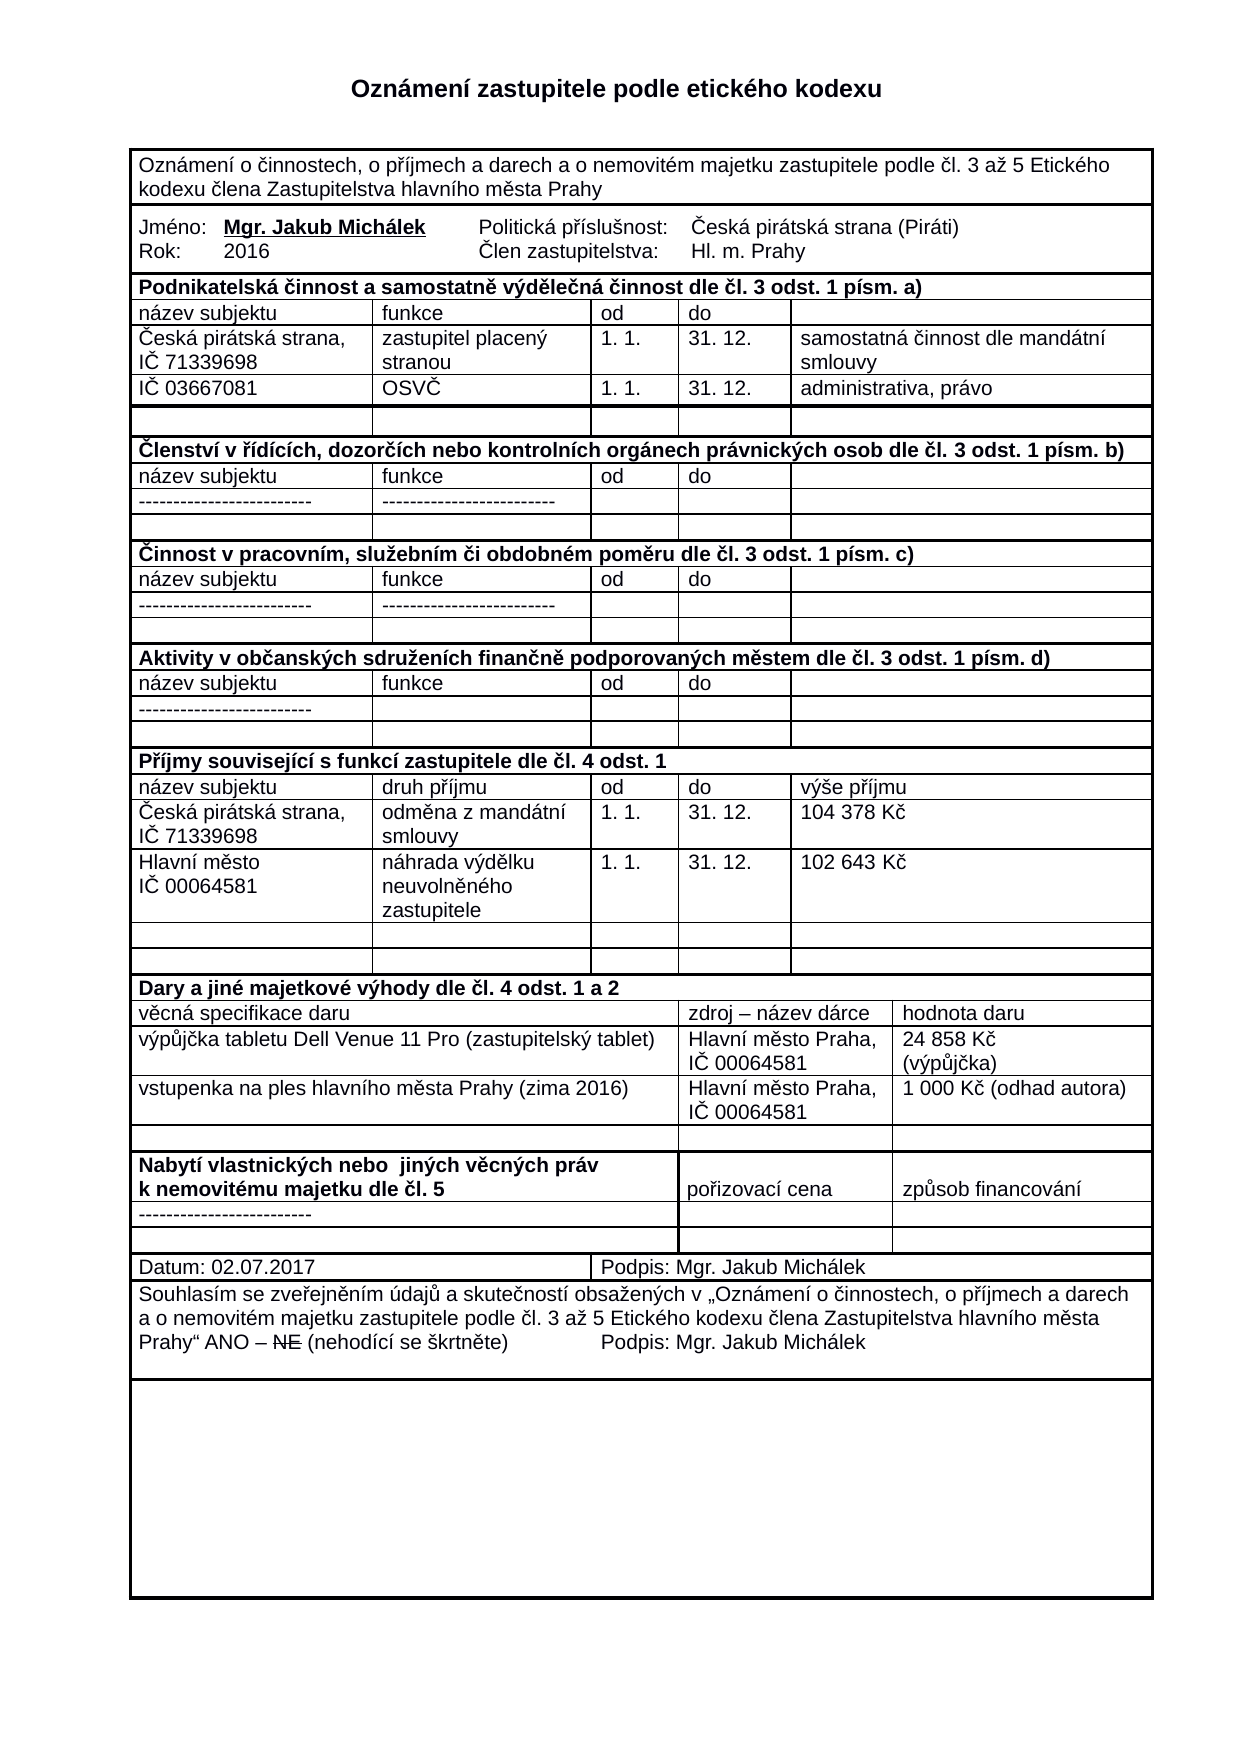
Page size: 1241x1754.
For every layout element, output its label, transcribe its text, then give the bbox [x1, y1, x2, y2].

table_cell 1 000 Kč (odhad autora) [893, 1076, 1151, 1124]
table_cell 31. 12. [679, 375, 790, 404]
table_cell od [592, 775, 678, 798]
table_cell [679, 489, 790, 513]
table_cell 31. 12. [679, 850, 790, 921]
table_header Oznámení o činnostech, o příjmech a darech a o nemovitém majetku zastupitele podle čl. 3 až 5 Etického kodexu člena Zastupitelstva hlavního města Prahy [132, 151, 1151, 203]
table_cell [132, 1126, 678, 1149]
table_cell [592, 949, 678, 972]
table_cell [792, 300, 1151, 324]
table_cell ------------------------- [132, 593, 372, 617]
table_cell 24 858 Kč (výpůjčka) [893, 1027, 1151, 1074]
table_cell pořizovací cena [680, 1153, 892, 1201]
table_cell [132, 923, 372, 947]
table_cell funkce [373, 300, 590, 324]
table_cell [792, 515, 1151, 539]
table_cell název subjektu [132, 300, 372, 324]
table_cell do [679, 300, 790, 324]
table_cell způsob financování [893, 1153, 1151, 1201]
table_cell náhrada výdělku neuvolněného zastupitele [373, 850, 590, 921]
table_cell [792, 489, 1151, 513]
table_cell [373, 618, 590, 642]
table_cell do [679, 671, 790, 695]
table_cell 1. 1. [592, 850, 678, 921]
table_cell [792, 949, 1151, 972]
table_cell [373, 408, 590, 435]
table_cell do [679, 567, 790, 591]
table_cell [592, 593, 678, 617]
table_cell [680, 1202, 892, 1226]
table_cell Souhlasím se zveřejněním údajů a skutečností obsažených v „Oznámení o činnostech, o příjmech a darech a o nemovitém majetku zastupitele podle čl. 3 až 5 Etického kodexu člena Zastupitelstva hlavního města Prahy“ ANO – NE (nehodící se škrtněte) Podpis: Mgr. Jakub Michálek [132, 1282, 1151, 1378]
table_cell Hlavní město Praha, IČ 00064581 [679, 1027, 892, 1074]
table_cell vstupenka na ples hlavního města Prahy (zima 2016) [132, 1076, 678, 1124]
table_cell [679, 408, 790, 435]
table_cell ------------------------- [132, 697, 372, 720]
table_cell od [592, 300, 678, 324]
table_cell zdroj – název dárce [679, 1001, 892, 1025]
table_cell Česká pirátská strana, IČ 71339698 [132, 800, 372, 848]
table_cell [373, 722, 590, 746]
table_cell 104 378 Kč [792, 800, 1151, 848]
table_cell administrativa, právo [792, 375, 1151, 404]
table_cell [132, 408, 372, 435]
table_cell do [679, 775, 790, 798]
table_cell zastupitel placený stranou [373, 326, 590, 374]
table_cell název subjektu [132, 567, 372, 591]
table_cell Jméno: Mgr. Jakub Michálek Politická příslušnost: Česká pirátská strana (Piráti) Rok: 2016 Člen zastupitelstva: Hl. m. Prahy [132, 206, 1151, 272]
table_cell [592, 722, 678, 746]
table_cell hodnota daru [893, 1001, 1151, 1025]
table_cell [679, 593, 790, 617]
table_cell [792, 697, 1151, 720]
table_cell [373, 923, 590, 947]
table_cell 1. 1. [592, 326, 678, 374]
table_cell [792, 567, 1151, 591]
table_cell funkce [373, 671, 590, 695]
table_cell 1. 1. [592, 800, 678, 848]
table_cell [592, 489, 678, 513]
table_cell [679, 949, 790, 972]
table_cell [132, 1228, 677, 1252]
table_cell název subjektu [132, 775, 372, 798]
table_cell ------------------------- [373, 593, 590, 617]
table_cell Nabytí vlastnických nebo jiných věcných práv k nemovitému majetku dle čl. 5 [132, 1153, 677, 1201]
table_cell druh příjmu [373, 775, 590, 798]
table_cell [792, 464, 1151, 488]
table_cell Hlavní město Praha, IČ 00064581 [679, 1076, 892, 1124]
table_cell [592, 923, 678, 947]
table_cell [679, 1126, 892, 1149]
table_cell výpůjčka tabletu Dell Venue 11 Pro (zastupitelský tablet) [132, 1027, 678, 1074]
table_cell [132, 949, 372, 972]
table_cell Příjmy související s funkcí zastupitele dle čl. 4 odst. 1 [132, 749, 1151, 773]
table_cell [792, 722, 1151, 746]
table_cell Česká pirátská strana, IČ 71339698 [132, 326, 372, 374]
table_cell funkce [373, 567, 590, 591]
table_cell [679, 618, 790, 642]
table_cell od [592, 464, 678, 488]
table_cell Podnikatelská činnost a samostatně výdělečná činnost dle čl. 3 odst. 1 písm. a) [132, 275, 1151, 299]
table_cell Datum: 02.07.2017 [132, 1255, 590, 1279]
table_cell ------------------------- [132, 1202, 677, 1226]
table_cell věcná specifikace daru [132, 1001, 678, 1025]
table_cell [132, 722, 372, 746]
table_cell [132, 618, 372, 642]
table_cell odměna z mandátní smlouvy [373, 800, 590, 848]
table_cell funkce [373, 464, 590, 488]
table_cell [679, 722, 790, 746]
table_cell název subjektu [132, 671, 372, 695]
table_cell 102 643 Kč [792, 850, 1151, 921]
table_cell [792, 593, 1151, 617]
table_cell [132, 1381, 1151, 1596]
table_cell [373, 697, 590, 720]
table_cell samostatná činnost dle mandátní smlouvy [792, 326, 1151, 374]
table_cell výše příjmu [792, 775, 1151, 798]
table_cell [792, 923, 1151, 947]
table_cell Dary a jiné majetkové výhody dle čl. 4 odst. 1 a 2 [132, 976, 1151, 999]
table_cell Podpis: Mgr. Jakub Michálek [592, 1255, 1151, 1279]
table_cell [792, 671, 1151, 695]
table_cell [373, 515, 590, 539]
table_cell [373, 949, 590, 972]
table_cell [132, 515, 372, 539]
table_cell 31. 12. [679, 800, 790, 848]
table_cell [679, 923, 790, 947]
table_cell [592, 515, 678, 539]
table_cell [679, 515, 790, 539]
table_cell [792, 618, 1151, 642]
table_cell Aktivity v občanských sdruženích finančně podporovaných městem dle čl. 3 odst. 1 písm. d) [132, 645, 1151, 669]
table_cell do [679, 464, 790, 488]
table_cell [893, 1228, 1151, 1252]
table_cell 1. 1. [592, 375, 678, 404]
table_cell [893, 1126, 1151, 1149]
table_cell od [592, 567, 678, 591]
table_cell Členství v řídících, dozorčích nebo kontrolních orgánech právnických osob dle čl. 3 odst. 1 písm. b) [132, 438, 1151, 462]
table_cell [680, 1228, 892, 1252]
table_cell [592, 697, 678, 720]
table_cell OSVČ [373, 375, 590, 404]
table_cell název subjektu [132, 464, 372, 488]
table_cell [679, 697, 790, 720]
table_cell [893, 1202, 1151, 1226]
table_cell 31. 12. [679, 326, 790, 374]
table_cell Činnost v pracovním, služebním či obdobném poměru dle čl. 3 odst. 1 písm. c) [132, 542, 1151, 566]
table_cell od [592, 671, 678, 695]
table_cell Hlavní město IČ 00064581 [132, 850, 372, 921]
table_cell [592, 618, 678, 642]
table_cell ------------------------- [373, 489, 590, 513]
table_cell [592, 408, 678, 435]
table_cell [792, 408, 1151, 435]
table_cell ------------------------- [132, 489, 372, 513]
table_cell IČ 03667081 [132, 375, 372, 404]
